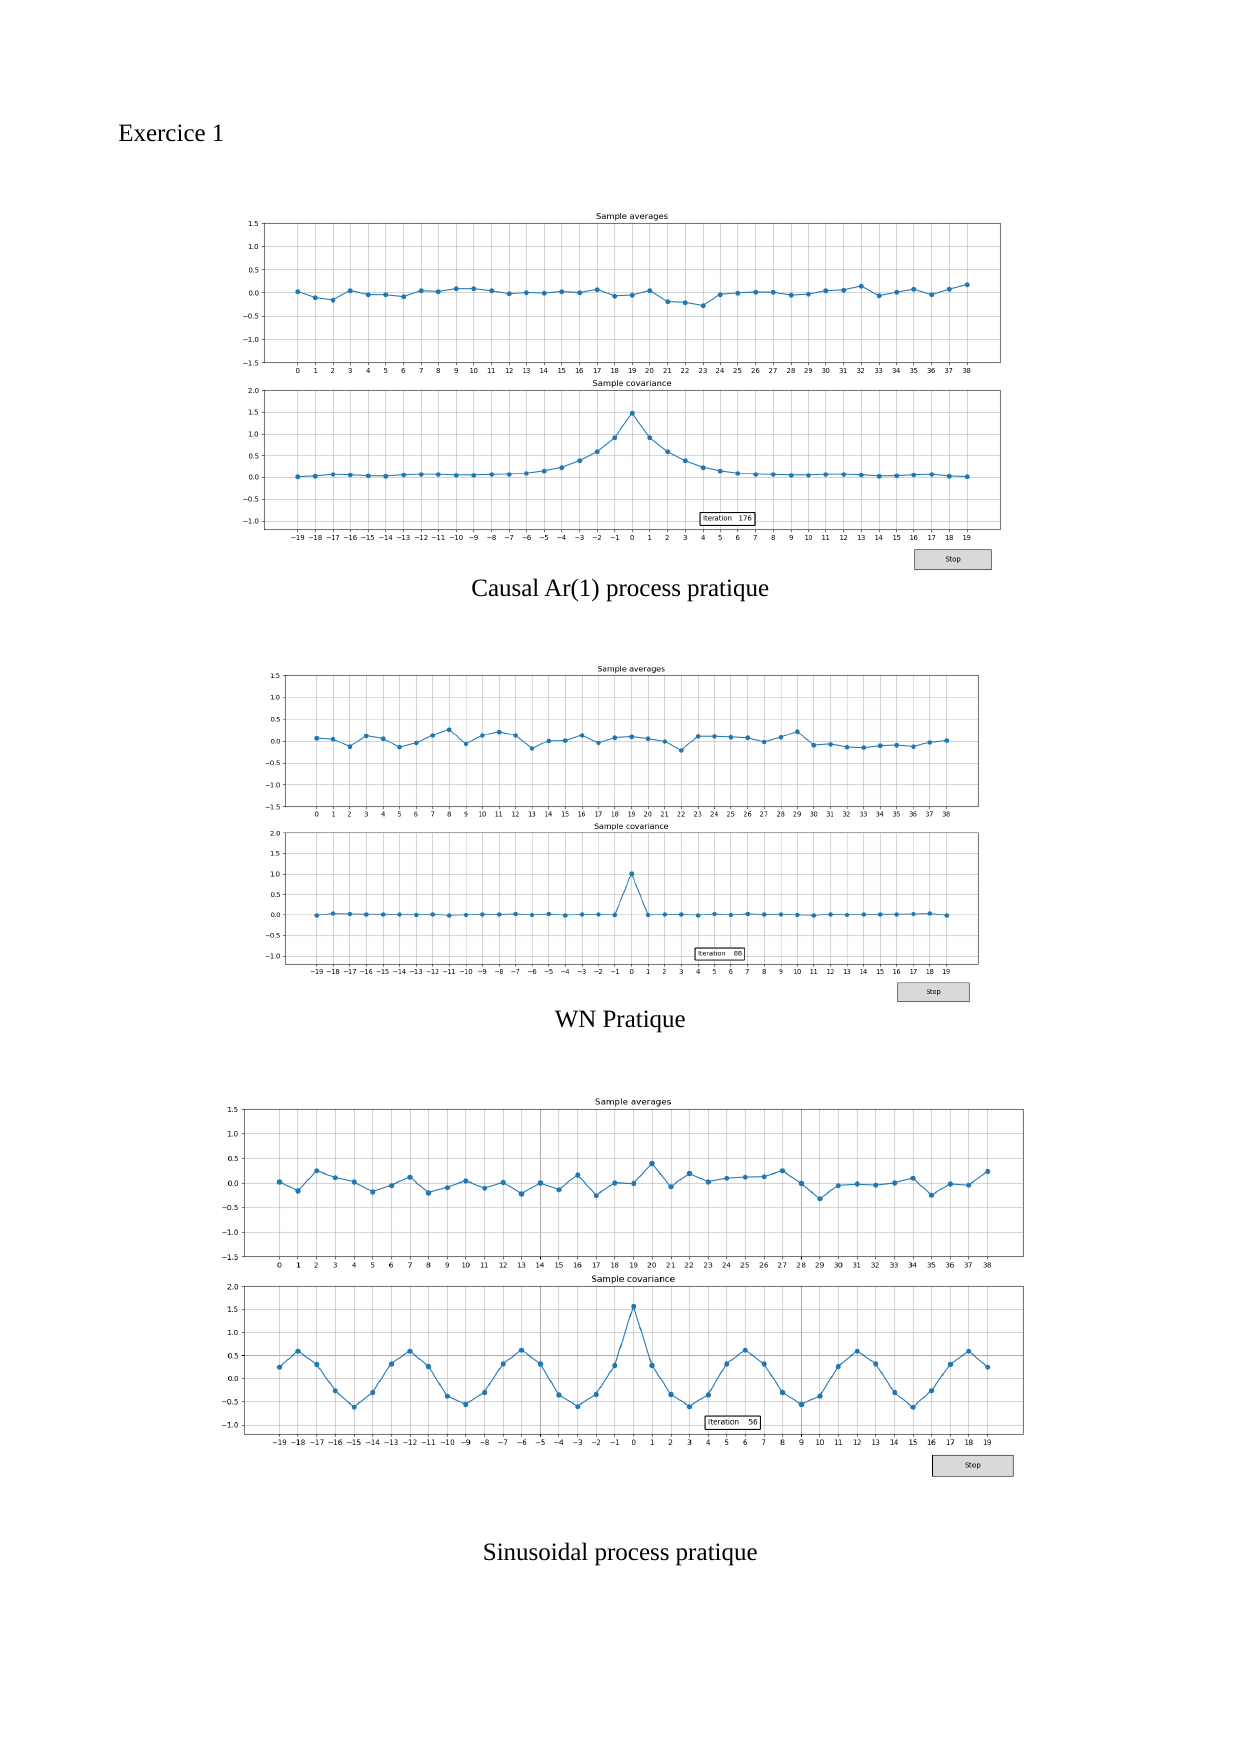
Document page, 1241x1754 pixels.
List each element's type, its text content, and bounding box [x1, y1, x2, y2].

text Causal Ar(1) process pratique [118, 176, 1122, 602]
text Exercice 1 [118, 118, 1122, 147]
text WN Pratique [118, 631, 1122, 1033]
picture [145, 175, 1095, 573]
picture [118, 1059, 1123, 1480]
text Sinusoidal process pratique [118, 1537, 1122, 1566]
picture [173, 630, 1067, 1005]
